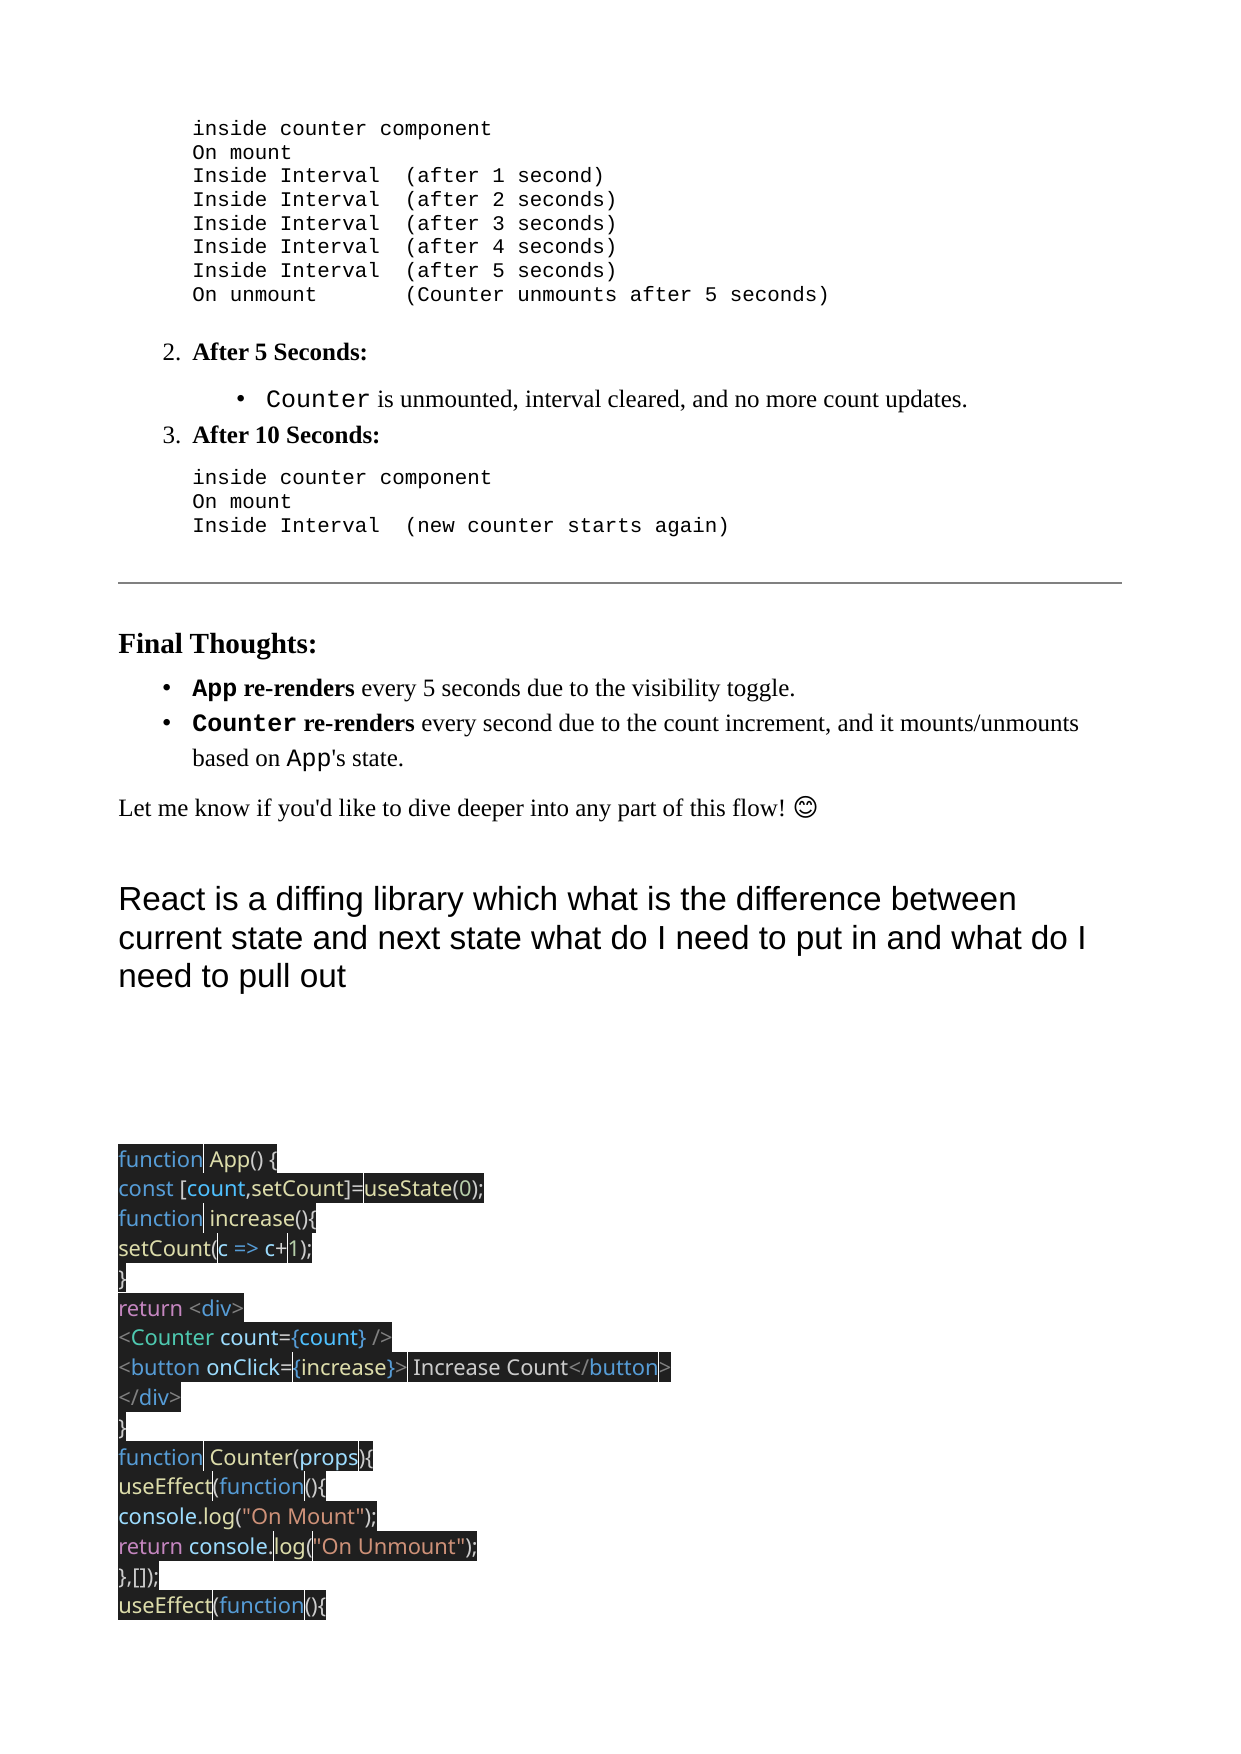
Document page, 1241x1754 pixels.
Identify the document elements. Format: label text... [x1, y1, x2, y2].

text Let me know if you'd like to dive deeper into any part of this flow! 😊🚀 [118, 793, 1122, 822]
text return <div> [118, 1292, 1122, 1322]
text function App() { [118, 1143, 1122, 1173]
text } [118, 1412, 1122, 1441]
list On mount [162, 142, 1122, 165]
list On mount [162, 491, 1122, 515]
list After 10 Seconds: [162, 420, 1122, 448]
text useEffect(function(){ [118, 1590, 1122, 1620]
text const [count,setCount]=useState(0); [118, 1173, 1122, 1203]
list App re-renders every 5 seconds due to the visibility toggle. [162, 673, 1122, 703]
list Inside Interval (after 5 seconds) [162, 260, 1122, 284]
list Inside Interval (after 2 seconds) [162, 189, 1122, 213]
text return console.log("On Unmount"); [118, 1531, 1122, 1561]
list Inside Interval (new counter starts again) [162, 515, 1122, 538]
text </div> [118, 1382, 1122, 1412]
text React is a diffing library which what is the difference between current state and next state what do I need to put in and what do I need to pull out [118, 879, 1122, 994]
text <Counter count={count} /> [118, 1322, 1122, 1352]
text function Counter(props){ [118, 1441, 1122, 1471]
list Counter is unmounted, interval cleared, and no more count updates. [236, 384, 1122, 415]
text console.log("On Mount"); [118, 1501, 1122, 1531]
list After 5 Seconds: [162, 337, 1122, 366]
list On unmount (Counter unmounts after 5 seconds) [162, 284, 1122, 307]
list Inside Interval (after 4 seconds) [162, 236, 1122, 260]
text function increase(){ [118, 1203, 1122, 1233]
list Inside Interval (after 1 second) [162, 165, 1122, 189]
subtitle Final Thoughts: [118, 627, 1122, 660]
text useEffect(function(){ [118, 1471, 1122, 1501]
list inside counter component [162, 467, 1122, 491]
list Counter re-renders every second due to the count increment, and it mounts/unmounts based on App's state. [162, 708, 1122, 774]
text } [118, 1263, 1122, 1292]
text <button onClick={increase}> Increase Count</button> [118, 1352, 1122, 1382]
list inside counter component [162, 118, 1122, 142]
text setCount(c => c+1); [118, 1233, 1122, 1263]
text },[]); [118, 1561, 1122, 1590]
list Inside Interval (after 3 seconds) [162, 213, 1122, 236]
